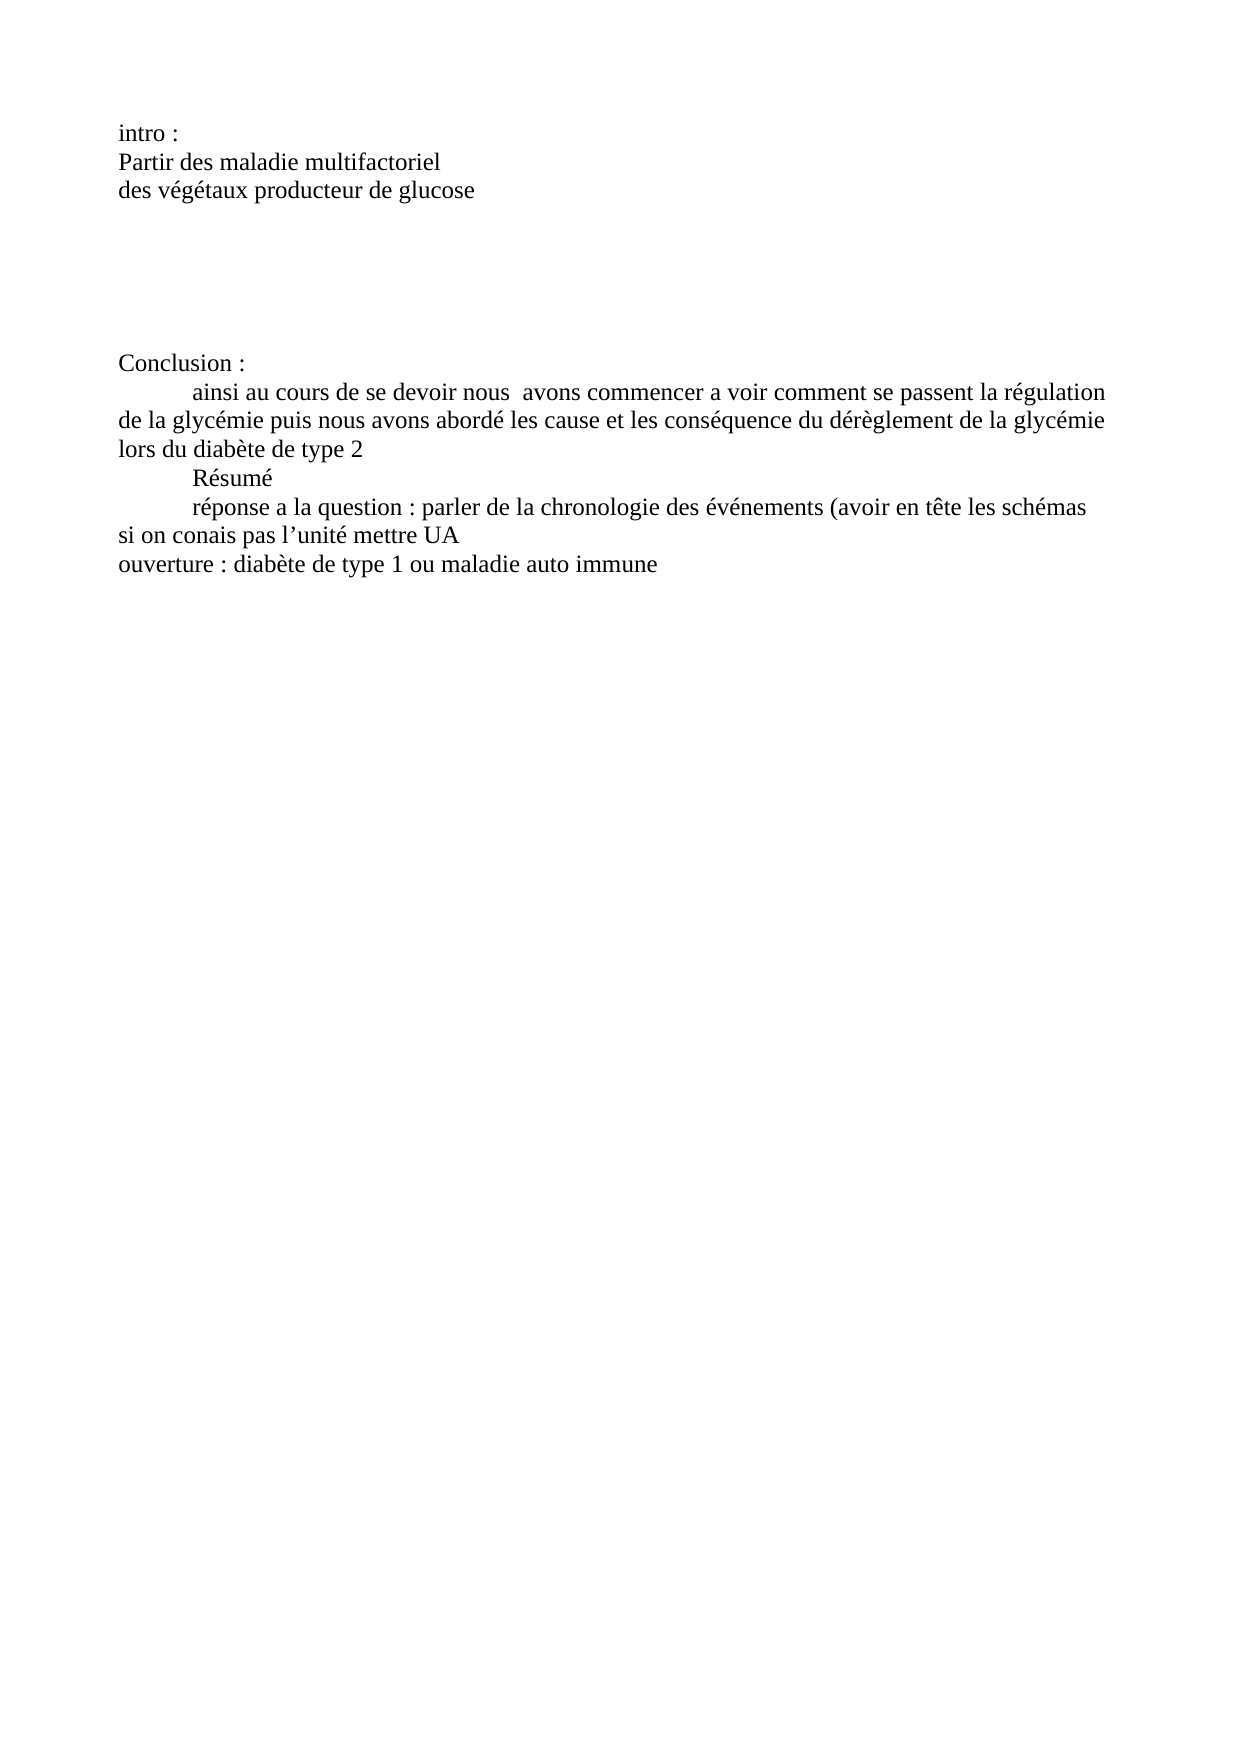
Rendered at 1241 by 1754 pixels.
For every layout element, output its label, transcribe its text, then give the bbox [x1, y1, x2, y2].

text réponse a la question : parler de la chronologie des événements (avoir en tête les schémas [118, 492, 1122, 521]
text ouverture : diabète de type 1 ou maladie auto immune [118, 549, 1122, 578]
text ainsi au cours de se devoir nous avons commencer a voir comment se passent la régulation de la glycémie puis nous avons abordé les cause et les conséquence du dérèglement de la glycémie lors du diabète de type 2 [118, 377, 1122, 463]
text intro : [118, 118, 1122, 147]
text Partir des maladie multifactoriel [118, 147, 1122, 176]
text si on conais pas l’unité mettre UA [118, 521, 1122, 549]
text des végétaux producteur de glucose [118, 176, 1122, 204]
text Résumé [118, 463, 1122, 492]
text Conclusion : [118, 348, 1122, 377]
